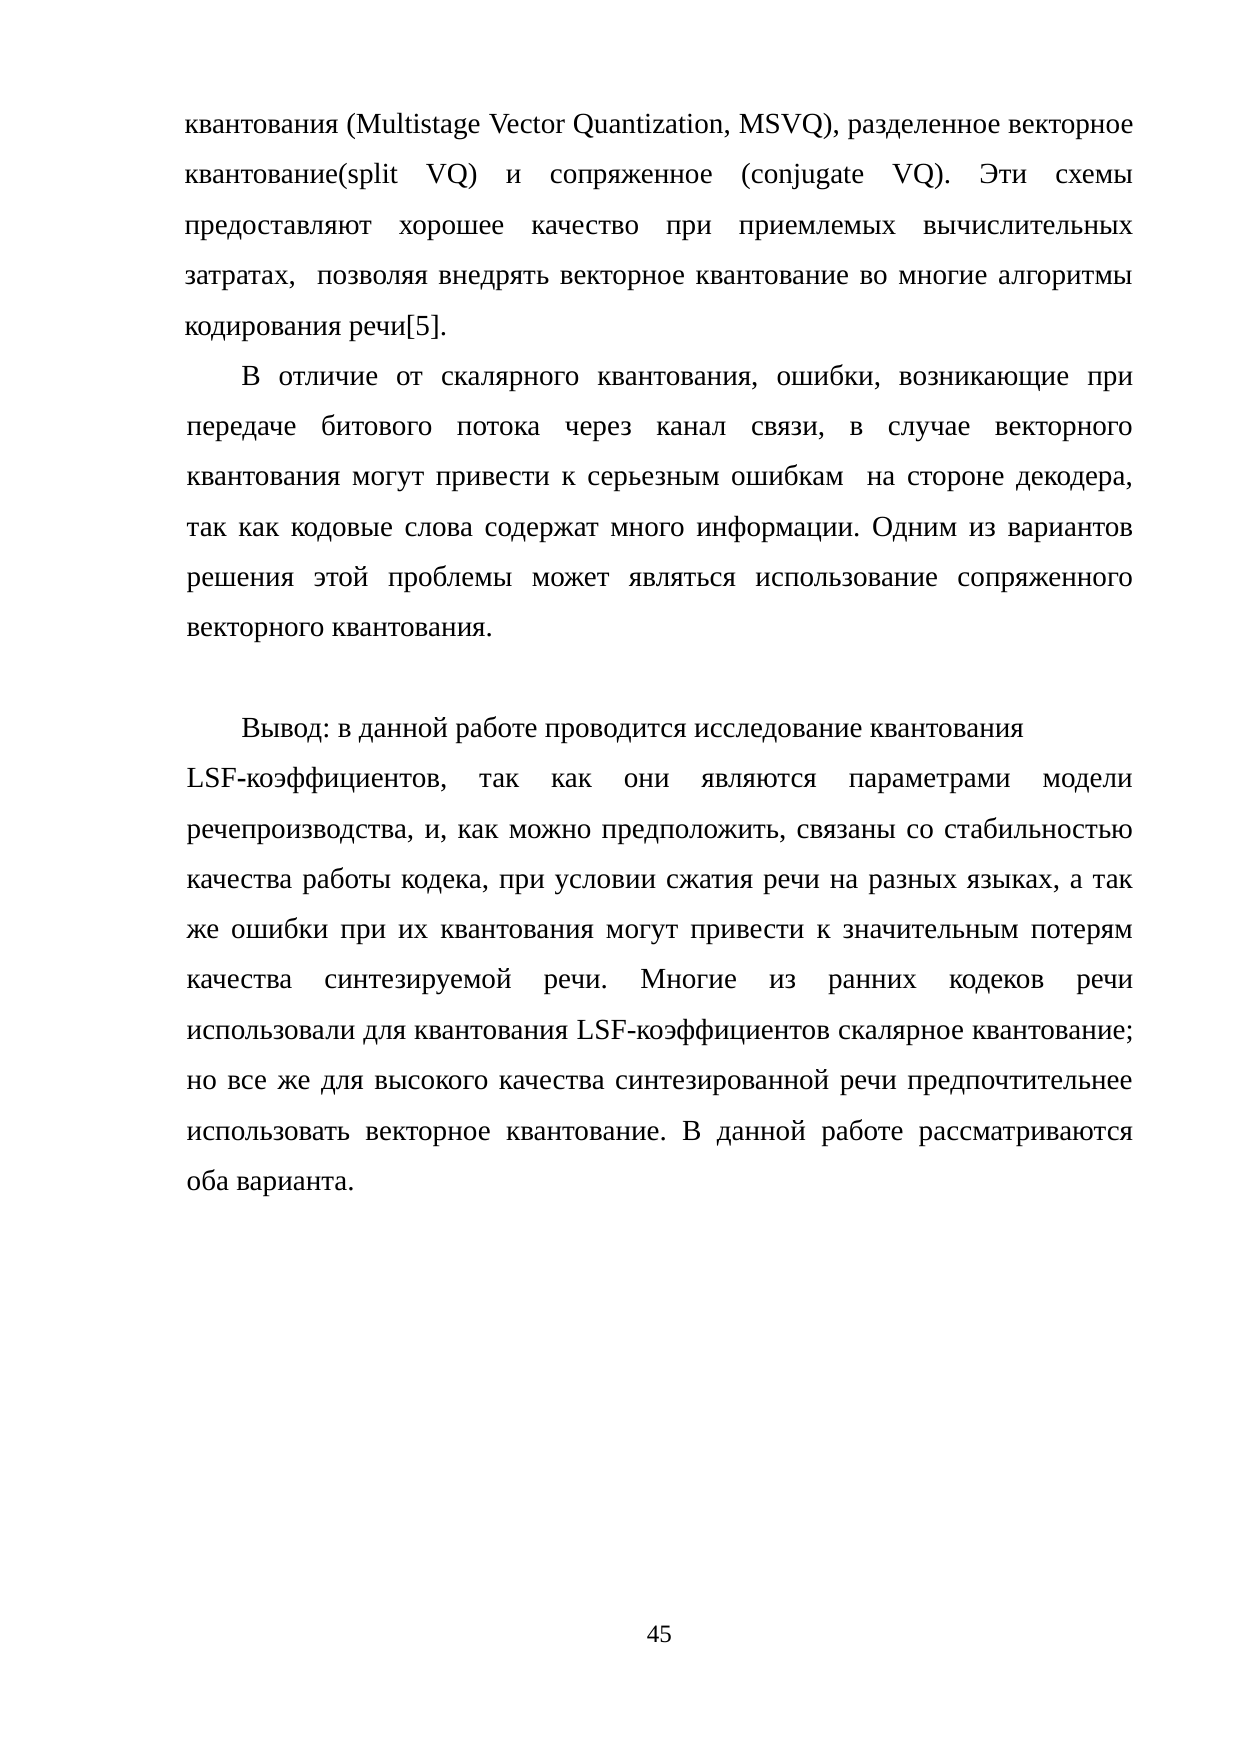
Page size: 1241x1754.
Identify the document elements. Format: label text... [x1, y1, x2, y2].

text LSF-коэффициентов, так как они являются параметрами модели речепроизводства, и, как можно предположить, связаны со стабильностью качества работы кодека, при условии сжатия речи на разных языках, а так же ошибки при их квантования могут привести к значительным потерям качества синтезируемой речи. Многие из ранних кодеков речи использовали для квантования LSF-коэффициентов скалярное квантование; но все же для высокого качества синтезированной речи предпочтительнее использовать векторное квантование. В данной работе рассматриваются оба варианта. [186, 760, 1134, 1196]
text В отличие от скалярного квантования, ошибки, возникающие при передаче битового потока через канал связи, в случае векторного квантования могут привести к серьезным ошибкам на стороне декодера, так как кодовые слова содержат много информации. Одним из вариантов решения этой проблемы может являться использование сопряженного векторного квантования. [186, 358, 1134, 643]
text квантования (Multistage Vector Quantization, MSVQ), разделенное векторное квантование(split VQ) и сопряженное (conjugate VQ). Эти схемы предоставляют хорошее качество при приемлемых вычислительных затратах, позволяя внедрять векторное квантование во многие алгоритмы кодирования речи[5]. [184, 106, 1134, 341]
text Вывод: в данной работе проводится исследование квантования [186, 710, 1134, 744]
